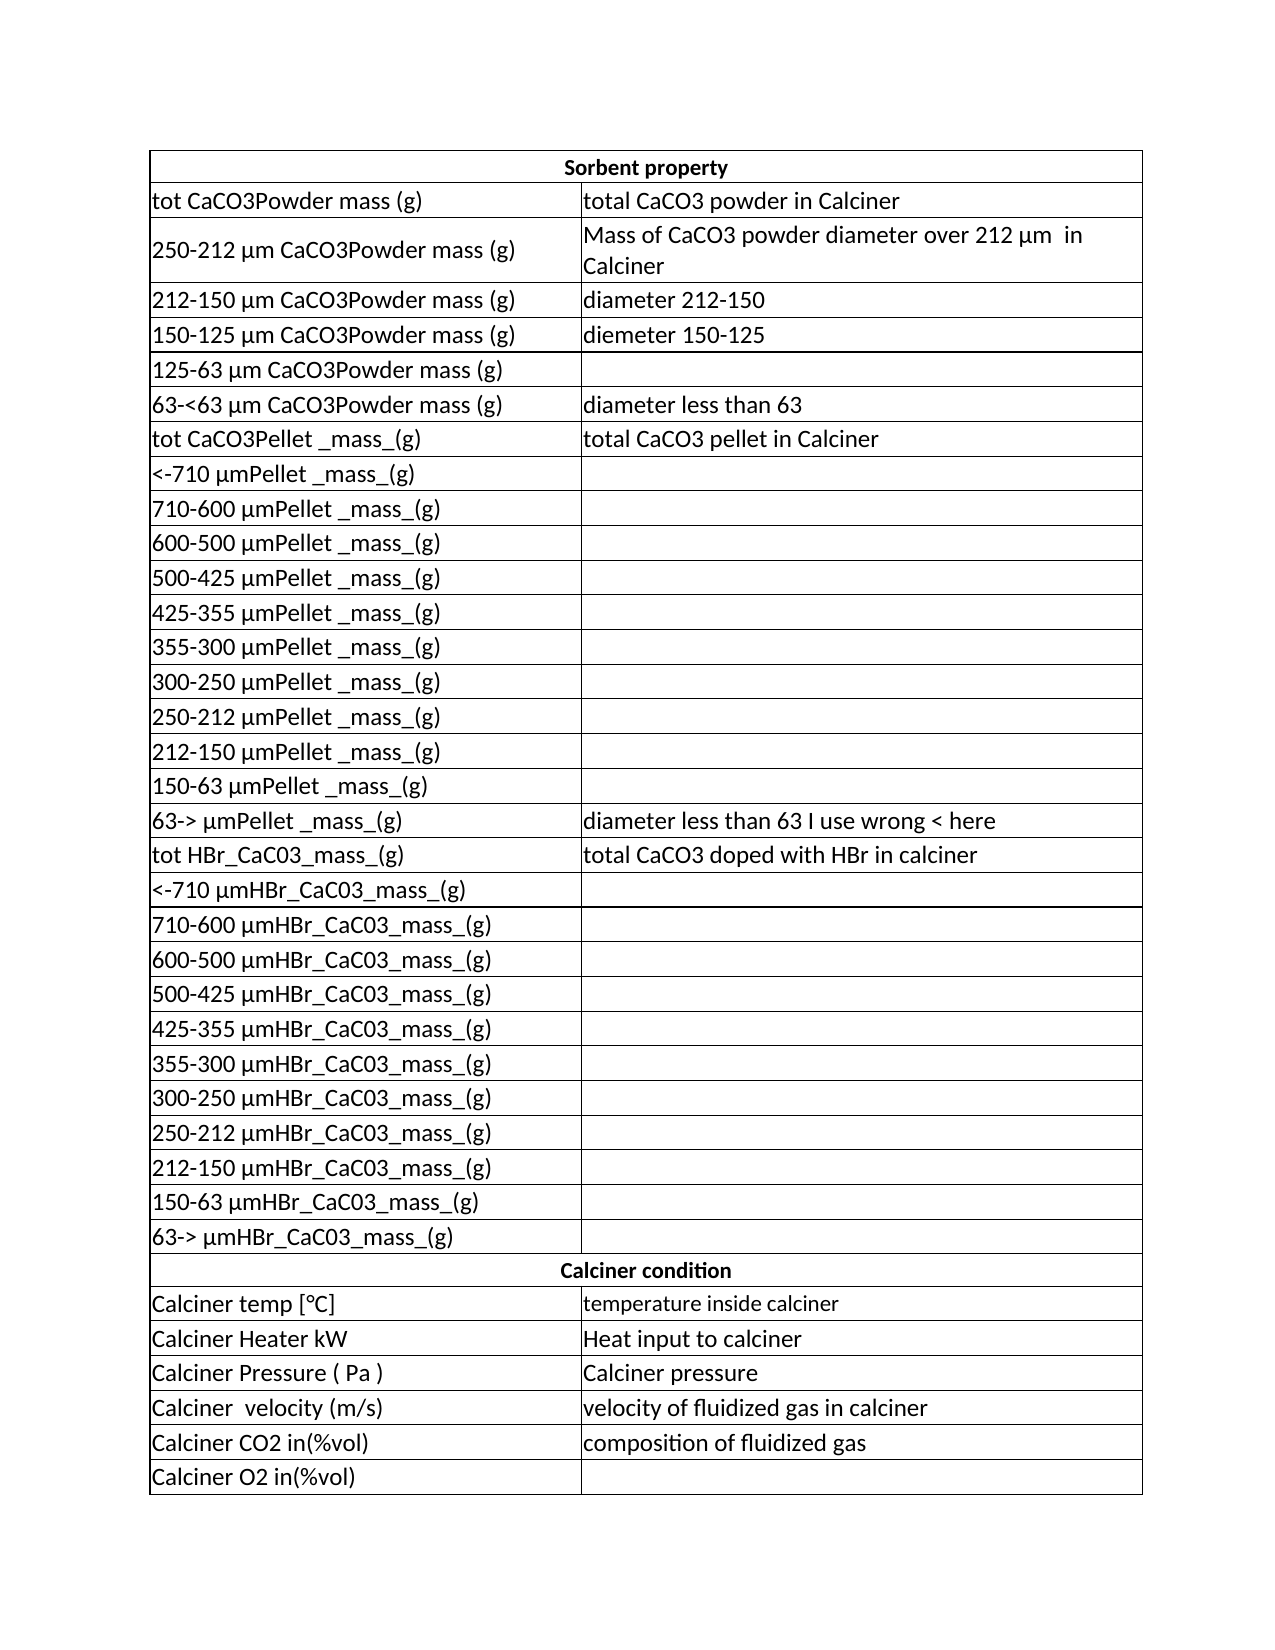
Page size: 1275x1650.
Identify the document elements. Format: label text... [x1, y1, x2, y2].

table_cell [582, 873, 1142, 906]
table_cell diameter less than 63 I use wrong < here [582, 804, 1142, 837]
table_cell Calciner pressure [582, 1356, 1142, 1389]
table_cell [582, 491, 1142, 525]
table_cell [582, 665, 1142, 698]
table_cell [582, 457, 1142, 490]
table_cell [582, 526, 1142, 559]
table_cell [582, 908, 1142, 941]
table_cell [582, 1220, 1142, 1253]
table_cell Heat input to calciner [582, 1321, 1142, 1355]
table_cell 63-<63 µm CaCO3Powder mass (g) [151, 387, 581, 421]
table_cell Calciner CO2 in(%vol) [151, 1425, 581, 1459]
table_cell composition of fluidized gas [582, 1425, 1142, 1459]
table_cell tot CaCO3Pellet _mass_(g) [151, 422, 581, 456]
table_cell [582, 977, 1142, 1011]
table_cell [582, 353, 1142, 386]
table_cell velocity of fluidized gas in calciner [582, 1391, 1142, 1424]
table_cell <-710 µmHBr_CaC03_mass_(g) [151, 873, 581, 906]
table_cell 250-212 µmHBr_CaC03_mass_(g) [151, 1116, 581, 1149]
table_cell Mass of CaCO3 powder diameter over 212 µm in Calciner [582, 218, 1142, 282]
table_cell 710-600 µmPellet _mass_(g) [151, 491, 581, 525]
table_cell Calciner O2 in(%vol) [151, 1460, 581, 1494]
table_cell [582, 1150, 1142, 1184]
table_cell [582, 1012, 1142, 1045]
table_header Sorbent property [151, 151, 1142, 182]
table_cell 355-300 µmPellet _mass_(g) [151, 630, 581, 664]
table_cell tot HBr_CaC03_mass_(g) [151, 838, 581, 872]
table_cell 600-500 µmHBr_CaC03_mass_(g) [151, 942, 581, 976]
table_cell 212-150 µmHBr_CaC03_mass_(g) [151, 1150, 581, 1184]
table_cell [582, 1185, 1142, 1219]
table_cell 710-600 µmHBr_CaC03_mass_(g) [151, 908, 581, 941]
table_cell Calciner velocity (m/s) [151, 1391, 581, 1424]
table_cell 150-125 µm CaCO3Powder mass (g) [151, 318, 581, 351]
table_cell total CaCO3 powder in Calciner [582, 183, 1142, 217]
table_cell [582, 595, 1142, 629]
table_cell 425-355 µmPellet _mass_(g) [151, 595, 581, 629]
table_cell 250-212 µmPellet _mass_(g) [151, 699, 581, 733]
table_cell 300-250 µmHBr_CaC03_mass_(g) [151, 1081, 581, 1114]
table_cell [582, 699, 1142, 733]
table_cell [582, 630, 1142, 664]
table_cell 150-63 µmHBr_CaC03_mass_(g) [151, 1185, 581, 1219]
table_cell 425-355 µmHBr_CaC03_mass_(g) [151, 1012, 581, 1045]
table_cell [582, 1081, 1142, 1114]
table_cell diameter less than 63 [582, 387, 1142, 421]
table_cell 63-> µmHBr_CaC03_mass_(g) [151, 1220, 581, 1253]
table_cell 212-150 µm CaCO3Powder mass (g) [151, 283, 581, 317]
table_cell [582, 1460, 1142, 1494]
table_cell [582, 769, 1142, 802]
table_cell 250-212 µm CaCO3Powder mass (g) [151, 218, 581, 282]
table_cell 500-425 µmPellet _mass_(g) [151, 561, 581, 594]
table_cell total CaCO3 doped with HBr in calciner [582, 838, 1142, 872]
table_cell diameter 212-150 [582, 283, 1142, 317]
table_cell [582, 942, 1142, 976]
table_cell total CaCO3 pellet in Calciner [582, 422, 1142, 456]
table_cell diemeter 150-125 [582, 318, 1142, 351]
table_cell 125-63 µm CaCO3Powder mass (g) [151, 353, 581, 386]
table_cell 212-150 µmPellet _mass_(g) [151, 734, 581, 768]
table_cell [582, 561, 1142, 594]
table_cell 300-250 µmPellet _mass_(g) [151, 665, 581, 698]
table_cell 63-> µmPellet _mass_(g) [151, 804, 581, 837]
table_cell [582, 734, 1142, 768]
table_cell [582, 1116, 1142, 1149]
table_cell 150-63 µmPellet _mass_(g) [151, 769, 581, 802]
table_cell temperature inside calciner [582, 1287, 1142, 1320]
table_cell [582, 1046, 1142, 1080]
table_cell Calciner condition [151, 1254, 1142, 1286]
table_cell tot CaCO3Powder mass (g) [151, 183, 581, 217]
table_cell <-710 µmPellet _mass_(g) [151, 457, 581, 490]
table_cell Calciner Pressure ( Pa ) [151, 1356, 581, 1389]
table_cell 355-300 µmHBr_CaC03_mass_(g) [151, 1046, 581, 1080]
table_cell 500-425 µmHBr_CaC03_mass_(g) [151, 977, 581, 1011]
table_cell Calciner Heater kW [151, 1321, 581, 1355]
table_cell 600-500 µmPellet _mass_(g) [151, 526, 581, 559]
table_cell Calciner temp [°C] [151, 1287, 581, 1320]
